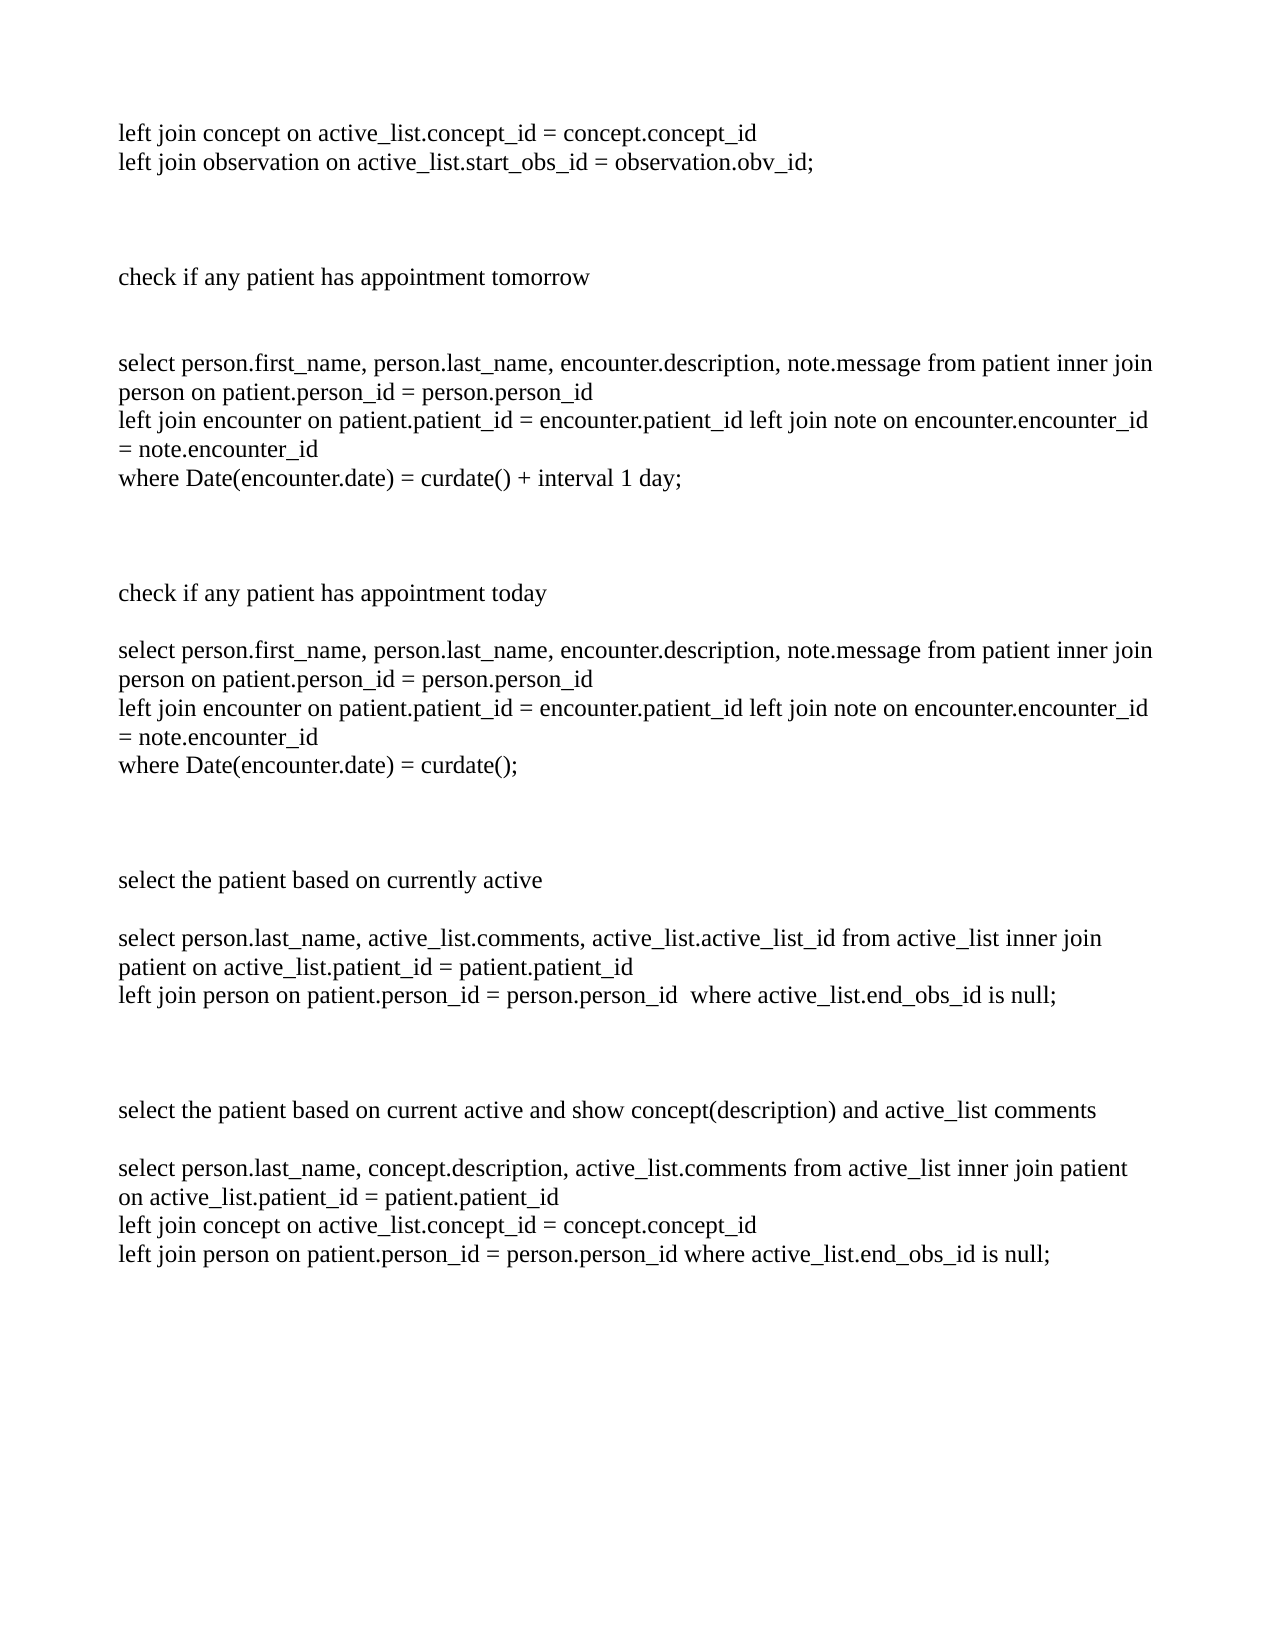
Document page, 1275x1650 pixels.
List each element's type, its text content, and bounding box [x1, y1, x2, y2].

text select person.last_name, concept.description, active_list.comments from active_list inner join patient [118, 1153, 1157, 1182]
text left join person on patient.person_id = person.person_id where active_list.end_obs_id is null; [118, 1239, 1157, 1268]
text select the patient based on current active and show concept(description) and active_list comments [118, 1096, 1157, 1124]
text left join observation on active_list.start_obs_id = observation.obv_id; [118, 147, 1157, 176]
text check if any patient has appointment today [118, 578, 1157, 607]
text where Date(encounter.date) = curdate() + interval 1 day; [118, 463, 1157, 492]
text where Date(encounter.date) = curdate(); [118, 751, 1157, 779]
text on active_list.patient_id = patient.patient_id [118, 1182, 1157, 1211]
text check if any patient has appointment tomorrow [118, 262, 1157, 291]
text left join encounter on patient.patient_id = encounter.patient_id left join note on encounter.encounter_id = note.encounter_id [118, 693, 1157, 751]
text left join concept on active_list.concept_id = concept.concept_id [118, 118, 1157, 147]
text left join person on patient.person_id = person.person_id where active_list.end_obs_id is null; [118, 981, 1157, 1009]
text select person.last_name, active_list.comments, active_list.active_list_id from active_list inner join patient on active_list.patient_id = patient.patient_id [118, 923, 1157, 981]
text select person.first_name, person.last_name, encounter.description, note.message from patient inner join person on patient.person_id = person.person_id [118, 636, 1157, 693]
text select person.first_name, person.last_name, encounter.description, note.message from patient inner join person on patient.person_id = person.person_id [118, 348, 1157, 406]
text left join encounter on patient.patient_id = encounter.patient_id left join note on encounter.encounter_id = note.encounter_id [118, 406, 1157, 463]
text select the patient based on currently active [118, 866, 1157, 894]
text left join concept on active_list.concept_id = concept.concept_id [118, 1211, 1157, 1239]
